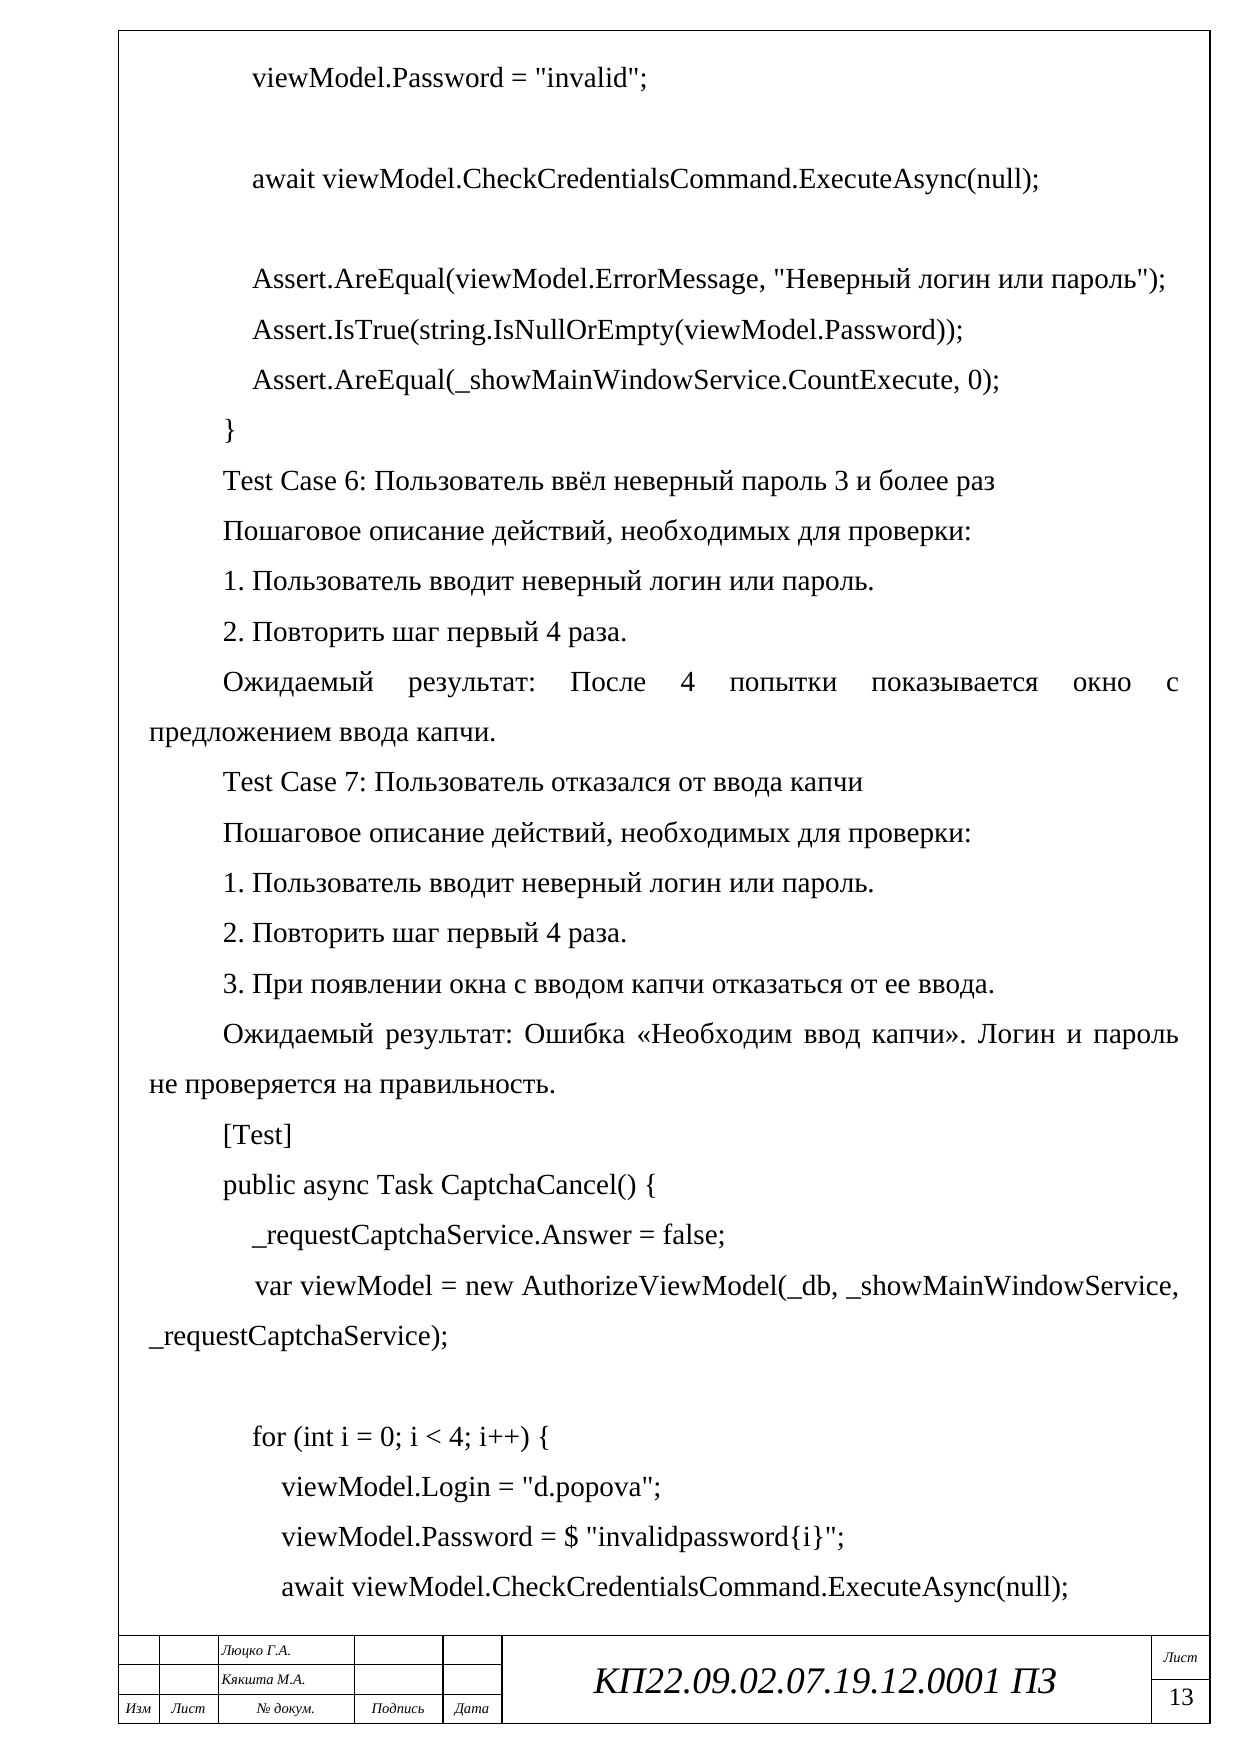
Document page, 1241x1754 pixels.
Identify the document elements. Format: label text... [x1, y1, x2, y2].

text viewModel.Login = "d.popova"; [149, 1469, 1180, 1502]
text Ожидаемый результат: Ошибка «Необходим ввод капчи». Логин и пароль не проверяется на правильность. [149, 1016, 1180, 1100]
text } [149, 412, 1180, 446]
text await viewModel.CheckCredentialsCommand.ExecuteAsync(null); [149, 161, 1180, 194]
subtitle Test Case 7: Пользователь отказался от ввода капчи [223, 764, 1180, 798]
text var viewModel = new AuthorizeViewModel(_db, _showMainWindowService, _requestCaptchaService); [149, 1268, 1180, 1352]
text for (int i = 0; i < 4; i++) { [149, 1419, 1180, 1452]
text Пошаговое описание действий, необходимых для проверки: [149, 815, 1180, 848]
text Ожидаемый результат: После 4 попытки показывается окно с предложением ввода капчи. [149, 664, 1180, 748]
text viewModel.Password = "invalid"; [149, 60, 1180, 94]
text Assert.AreEqual(_showMainWindowService.CountExecute, 0); [149, 362, 1180, 396]
list Пользователь вводит неверный логин или пароль. [149, 563, 1180, 597]
text viewModel.Password = $ "invalidpassword{i}"; [149, 1519, 1180, 1553]
list Пользователь вводит неверный логин или пароль. [149, 865, 1180, 899]
text [Test] [149, 1117, 1180, 1150]
text Assert.IsTrue(string.IsNullOrEmpty(viewModel.Password)); [149, 312, 1180, 345]
text public async Task CaptchaCancel() { [149, 1167, 1180, 1201]
list Повторить шаг первый 4 раза. [149, 916, 1180, 949]
list Повторить шаг первый 4 раза. [149, 614, 1180, 647]
text Пошаговое описание действий, необходимых для проверки: [149, 513, 1180, 547]
list При появлении окна с вводом капчи отказаться от ее ввода. [149, 966, 1180, 999]
subtitle Test Case 6: Пользователь ввёл неверный пароль 3 и более раз [223, 463, 1180, 496]
text _requestCaptchaService.Answer = false; [149, 1217, 1180, 1251]
text Assert.AreEqual(viewModel.ErrorMessage, "Неверный логин или пароль"); [149, 261, 1180, 295]
text await viewModel.CheckCredentialsCommand.ExecuteAsync(null); [149, 1569, 1180, 1603]
